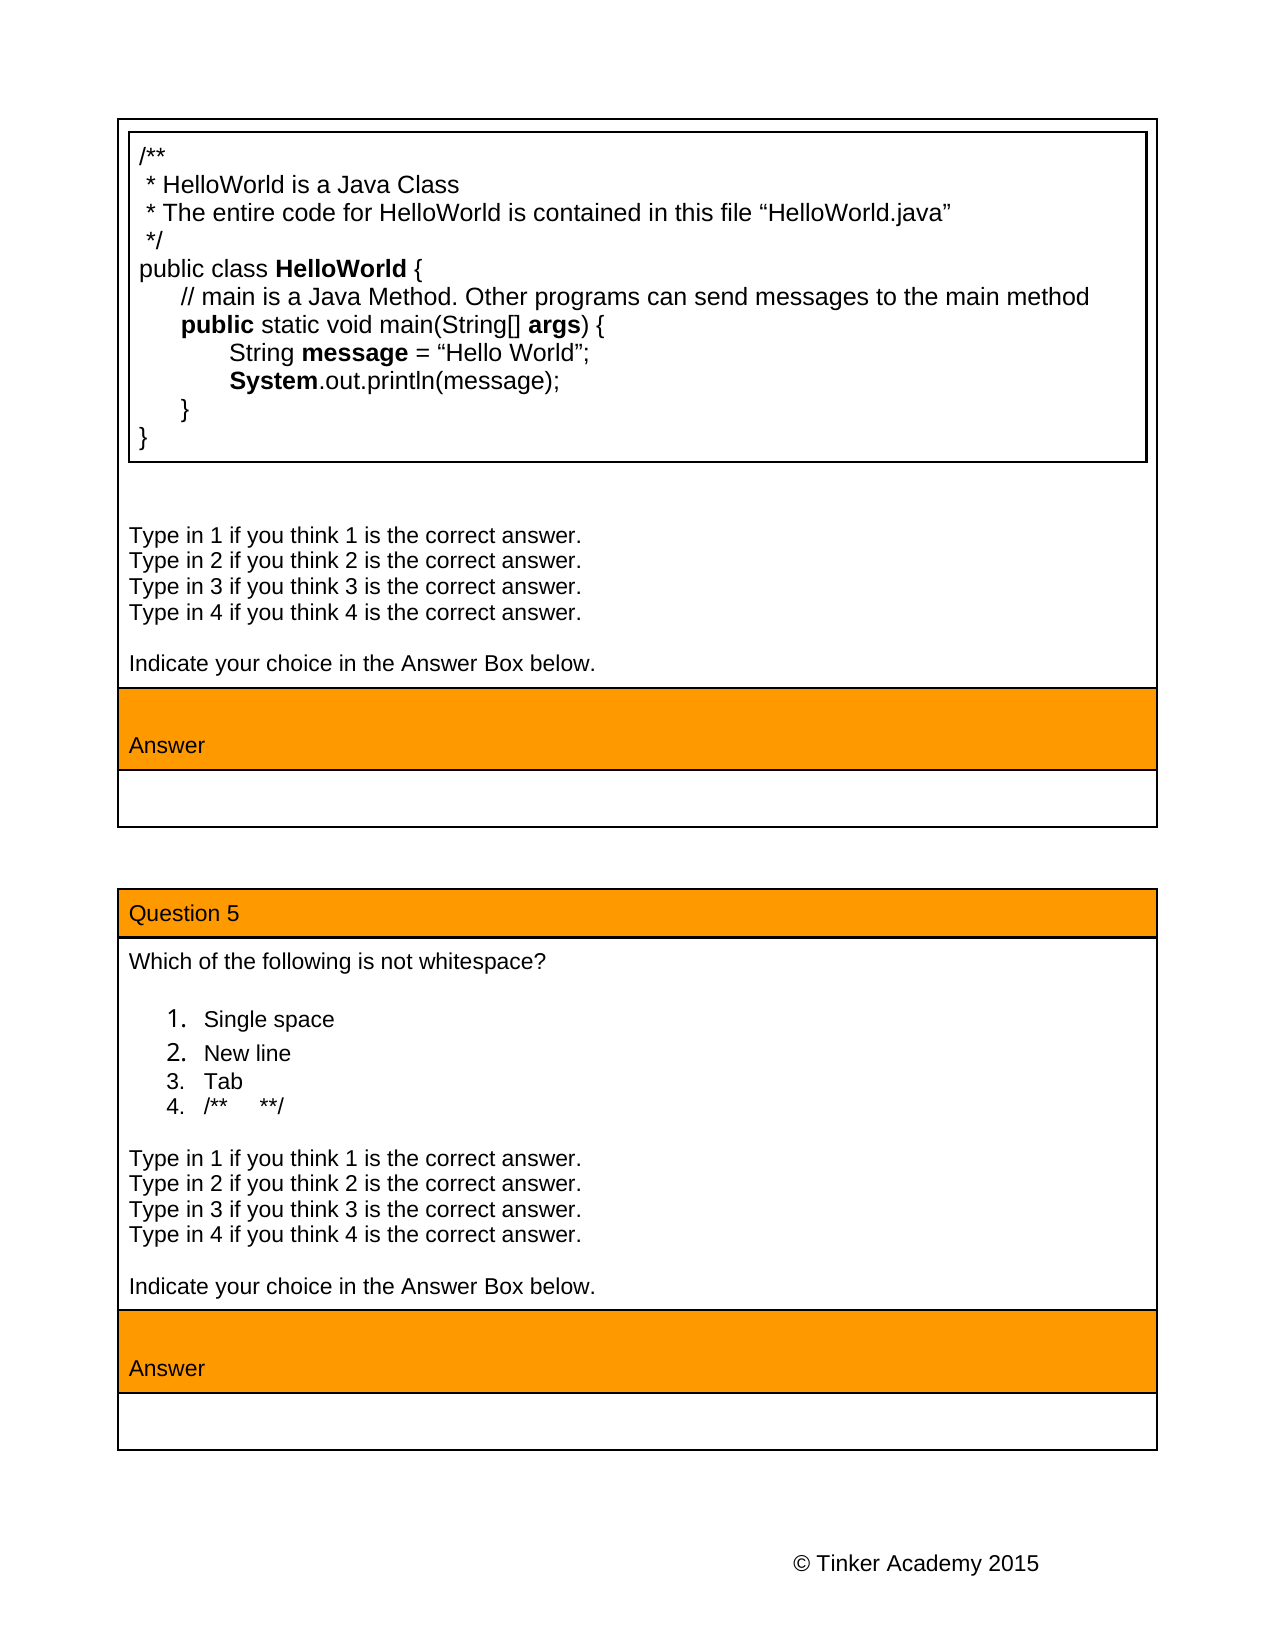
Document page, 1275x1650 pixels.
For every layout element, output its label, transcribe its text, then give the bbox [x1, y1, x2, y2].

table_cell Which of the following is not whitespace? Single space New line Tab /** **/ Type in 1 if you think 1 is the correct answer. Type in 2 if you think 2 is the correct answer. Type in 3 if you think 3 is the correct answer. Type in 4 if you think 4 is the correct answer. Indicate your choice in the Answer Box below. [119, 939, 1156, 1309]
table_header /** * HelloWorld is a Java Class * The entire code for HelloWorld is contained in this file “HelloWorld.java” */ public class HelloWorld { // main is a Java Method. Other programs can send messages to the main method public static void main(String[] args) { String message = “Hello World”; System.out.println(message); } } [130, 133, 1145, 461]
table_cell [119, 771, 1156, 826]
table_cell Answer [119, 1311, 1156, 1392]
table_cell The code snippet below has some words highlighted. Which of the words is not an identifier? HelloWorld args message public Type in 1 if you think 1 is the correct answer. Type in 2 if you think 2 is the correct answer. Type in 3 if you think 3 is the correct answer. Type in 4 if you think 4 is the correct answer. Indicate your choice in the Answer Box below. [119, 120, 1156, 687]
table_cell [119, 1394, 1156, 1449]
table_header Question 5 [119, 890, 1156, 936]
table_cell Answer [119, 689, 1156, 769]
